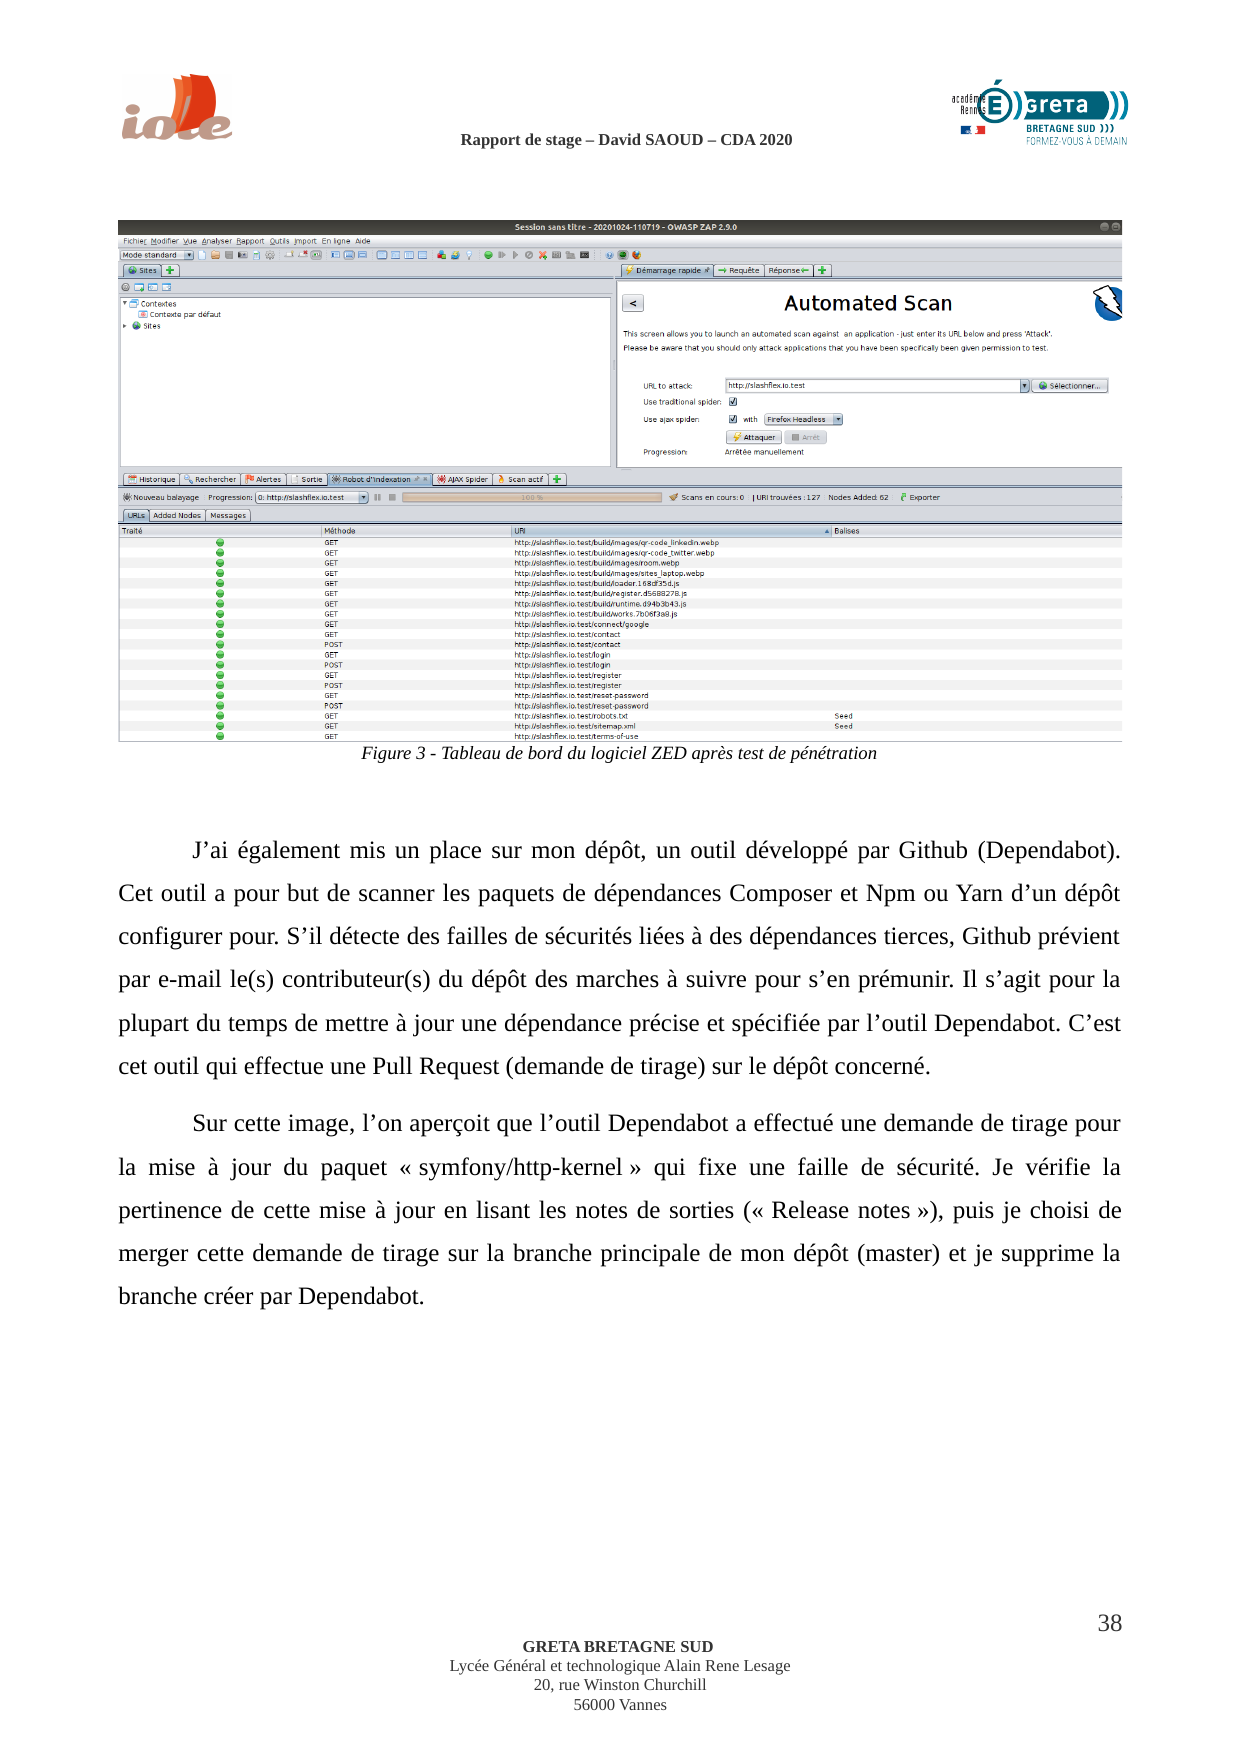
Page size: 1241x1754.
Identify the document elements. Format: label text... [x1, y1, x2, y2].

text Figure 3 - Tableau de bord du logiciel ZED après test de pénétration [118, 742, 1122, 763]
picture [118, 220, 1123, 742]
text Sur cette image, l’on aperçoit que l’outil Dependabot a effectué une demande de tirage pour la mise à jour du paquet « symfony/http-kernel » qui fixe une faille de sécurité. Je vérifie la pertinence de cette mise à jour en lisant les notes de sorties (« Release notes »), puis je choisi de merger cette demande de tirage sur la branche principale de mon dépôt (master) et je supprime la branche créer par Dependabot. [118, 1108, 1122, 1310]
picture [121, 74, 233, 140]
text J’ai également mis un place sur mon dépôt, un outil développé par Github (Dependabot). Cet outil a pour but de scanner les paquets de dépendances Composer et Npm ou Yarn d’un dépôt configurer pour. S’il détecte des failles de sécurités liées à des dépendances tierces, Github prévient par e-mail le(s) contributeur(s) du dépôt des marches à suivre pour s’en prémunir. Il s’agit pour la plupart du temps de mettre à jour une dépendance précise et spécifiée par l’outil Dependabot. C’est cet outil qui effectue une Pull Request (demande de tirage) sur le dépôt concerné. [118, 835, 1122, 1079]
picture [950, 76, 1131, 147]
